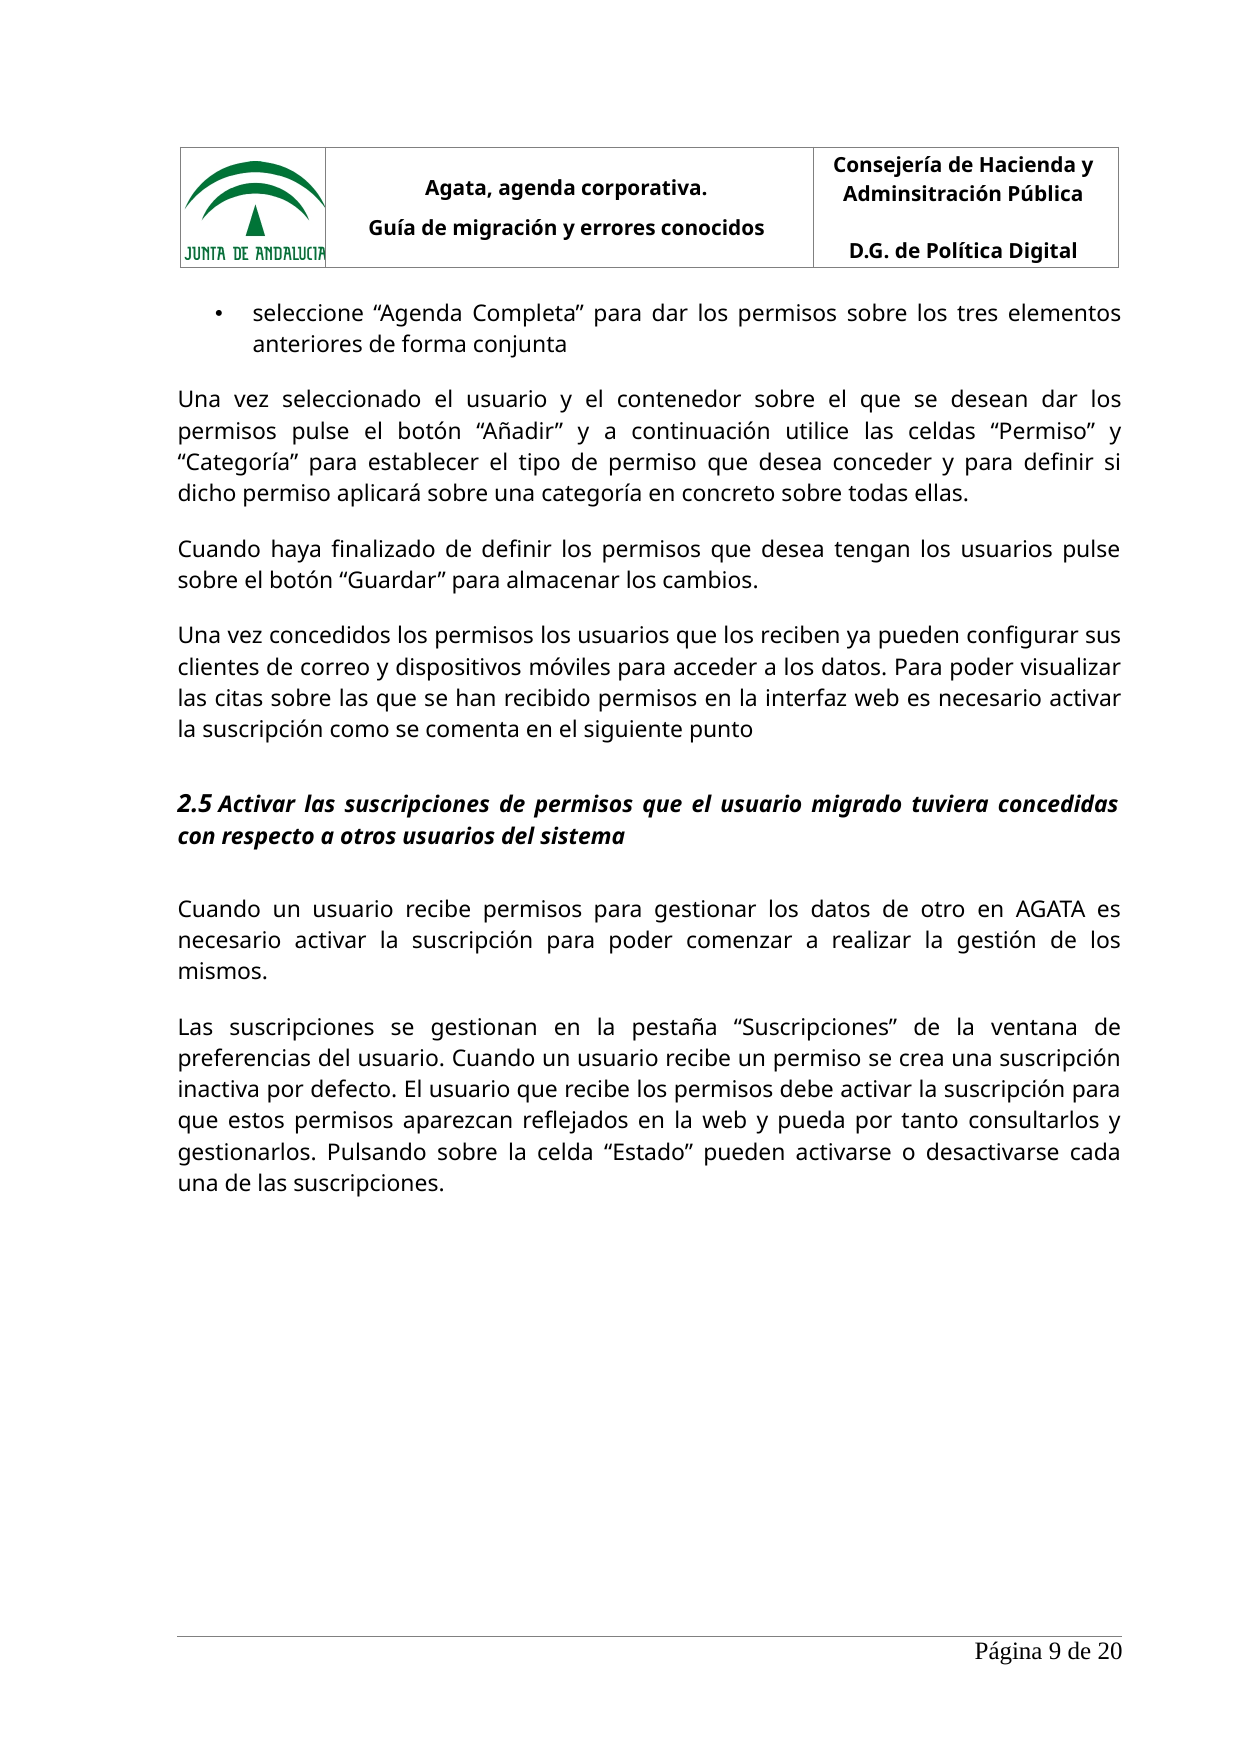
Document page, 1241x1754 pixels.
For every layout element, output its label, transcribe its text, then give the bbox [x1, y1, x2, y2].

picture [184, 161, 325, 260]
text Las suscripciones se gestionan en la pestaña “Suscripciones” de la ventana de preferencias del usuario. Cuando un usuario recibe un permiso se crea una suscripción inactiva por defecto. El usuario que recibe los permisos debe activar la suscripción para que estos permisos aparezcan reflejados en la web y pueda por tanto consultarlos y gestionarlos. Pulsando sobre la celda “Estado” pueden activarse o desactivarse cada una de las suscripciones. [177, 1011, 1122, 1198]
text Cuando un usuario recibe permisos para gestionar los datos de otro en AGATA es necesario activar la suscripción para poder comenzar a realizar la gestión de los mismos. [177, 893, 1122, 986]
subtitle Activar las suscripciones de permisos que el usuario migrado tuviera concedidas con respecto a otros usuarios del sistema [177, 786, 1122, 851]
text Cuando haya finalizado de definir los permisos que desea tengan los usuarios pulse sobre el botón “Guardar” para almacenar los cambios. [177, 532, 1122, 595]
text Una vez concedidos los permisos los usuarios que los reciben ya pueden configurar sus clientes de correo y dispositivos móviles para acceder a los datos. Para poder visualizar las citas sobre las que se han recibido permisos en la interfaz web es necesario activar la suscripción como se comenta en el siguiente punto [177, 619, 1122, 744]
list seleccione “Agenda Completa” para dar los permisos sobre los tres elementos anteriores de forma conjunta [215, 297, 1122, 359]
text Una vez seleccionado el usuario y el contenedor sobre el que se desean dar los permisos pulse el botón “Añadir” y a continuación utilice las celdas “Permiso” y “Categoría” para establecer el tipo de permiso que desea conceder y para definir si dicho permiso aplicará sobre una categoría en concreto sobre todas ellas. [177, 383, 1122, 508]
